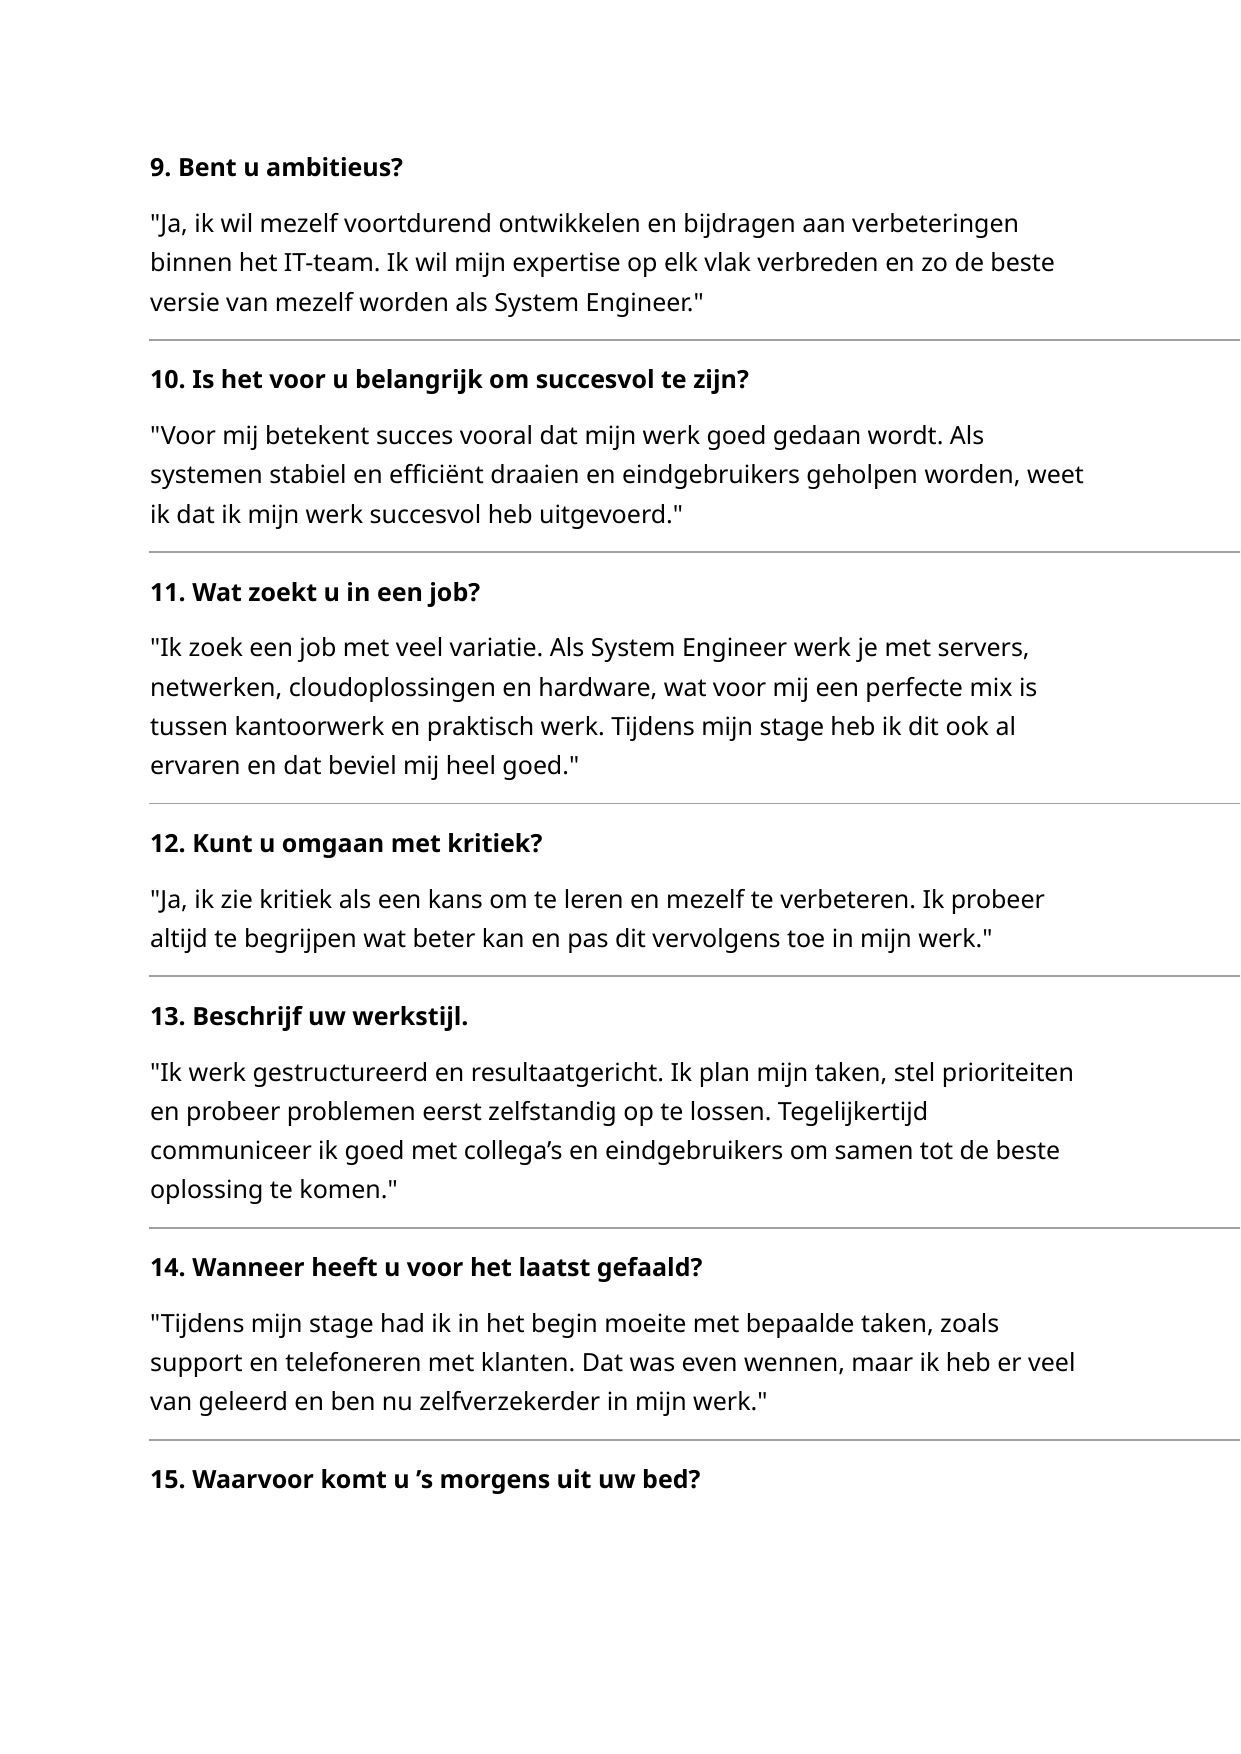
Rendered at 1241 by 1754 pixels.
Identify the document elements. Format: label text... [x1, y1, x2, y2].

text 14. Wanneer heeft u voor het laatst gefaald? [150, 1249, 1090, 1284]
text 13. Beschrijf uw werkstijl. [150, 998, 1090, 1032]
text 15. Waarvoor komt u ’s morgens uit uw bed? [150, 1462, 1090, 1496]
text 9. Bent u ambitieus? [150, 150, 1090, 184]
text "Voor mij betekent succes vooral dat mijn werk goed gedaan wordt. Als systemen stabiel en efficiënt draaien en eindgebruikers geholpen worden, weet ik dat ik mijn werk succesvol heb uitgevoerd." [150, 418, 1090, 530]
text "Tijdens mijn stage had ik in het begin moeite met bepaalde taken, zoals support en telefoneren met klanten. Dat was even wennen, maar ik heb er veel van geleerd en ben nu zelfverzekerder in mijn werk." [150, 1305, 1090, 1418]
text 11. Wat zoekt u in een job? [150, 574, 1090, 608]
text 10. Is het voor u belangrijk om succesvol te zijn? [150, 362, 1090, 396]
text "Ja, ik wil mezelf voortdurend ontwikkelen en bijdragen aan verbeteringen binnen het IT-team. Ik wil mijn expertise op elk vlak verbreden en zo de beste versie van mezelf worden als System Engineer." [150, 206, 1090, 318]
text "Ik werk gestructureerd en resultaatgericht. Ik plan mijn taken, stel prioriteiten en probeer problemen eerst zelfstandig op te lossen. Tegelijkertijd communiceer ik goed met collega’s en eindgebruikers om samen tot de beste oplossing te komen." [150, 1054, 1090, 1206]
text "Ja, ik zie kritiek als een kans om te leren en mezelf te verbeteren. Ik probeer altijd te begrijpen wat beter kan en pas dit vervolgens toe in mijn werk." [150, 881, 1090, 954]
text "Ik zoek een job met veel variatie. Als System Engineer werk je met servers, netwerken, cloudoplossingen en hardware, wat voor mij een perfecte mix is tussen kantoorwerk en praktisch werk. Tijdens mijn stage heb ik dit ook al ervaren en dat beviel mij heel goed." [150, 630, 1090, 782]
text 12. Kunt u omgaan met kritiek? [150, 825, 1090, 859]
